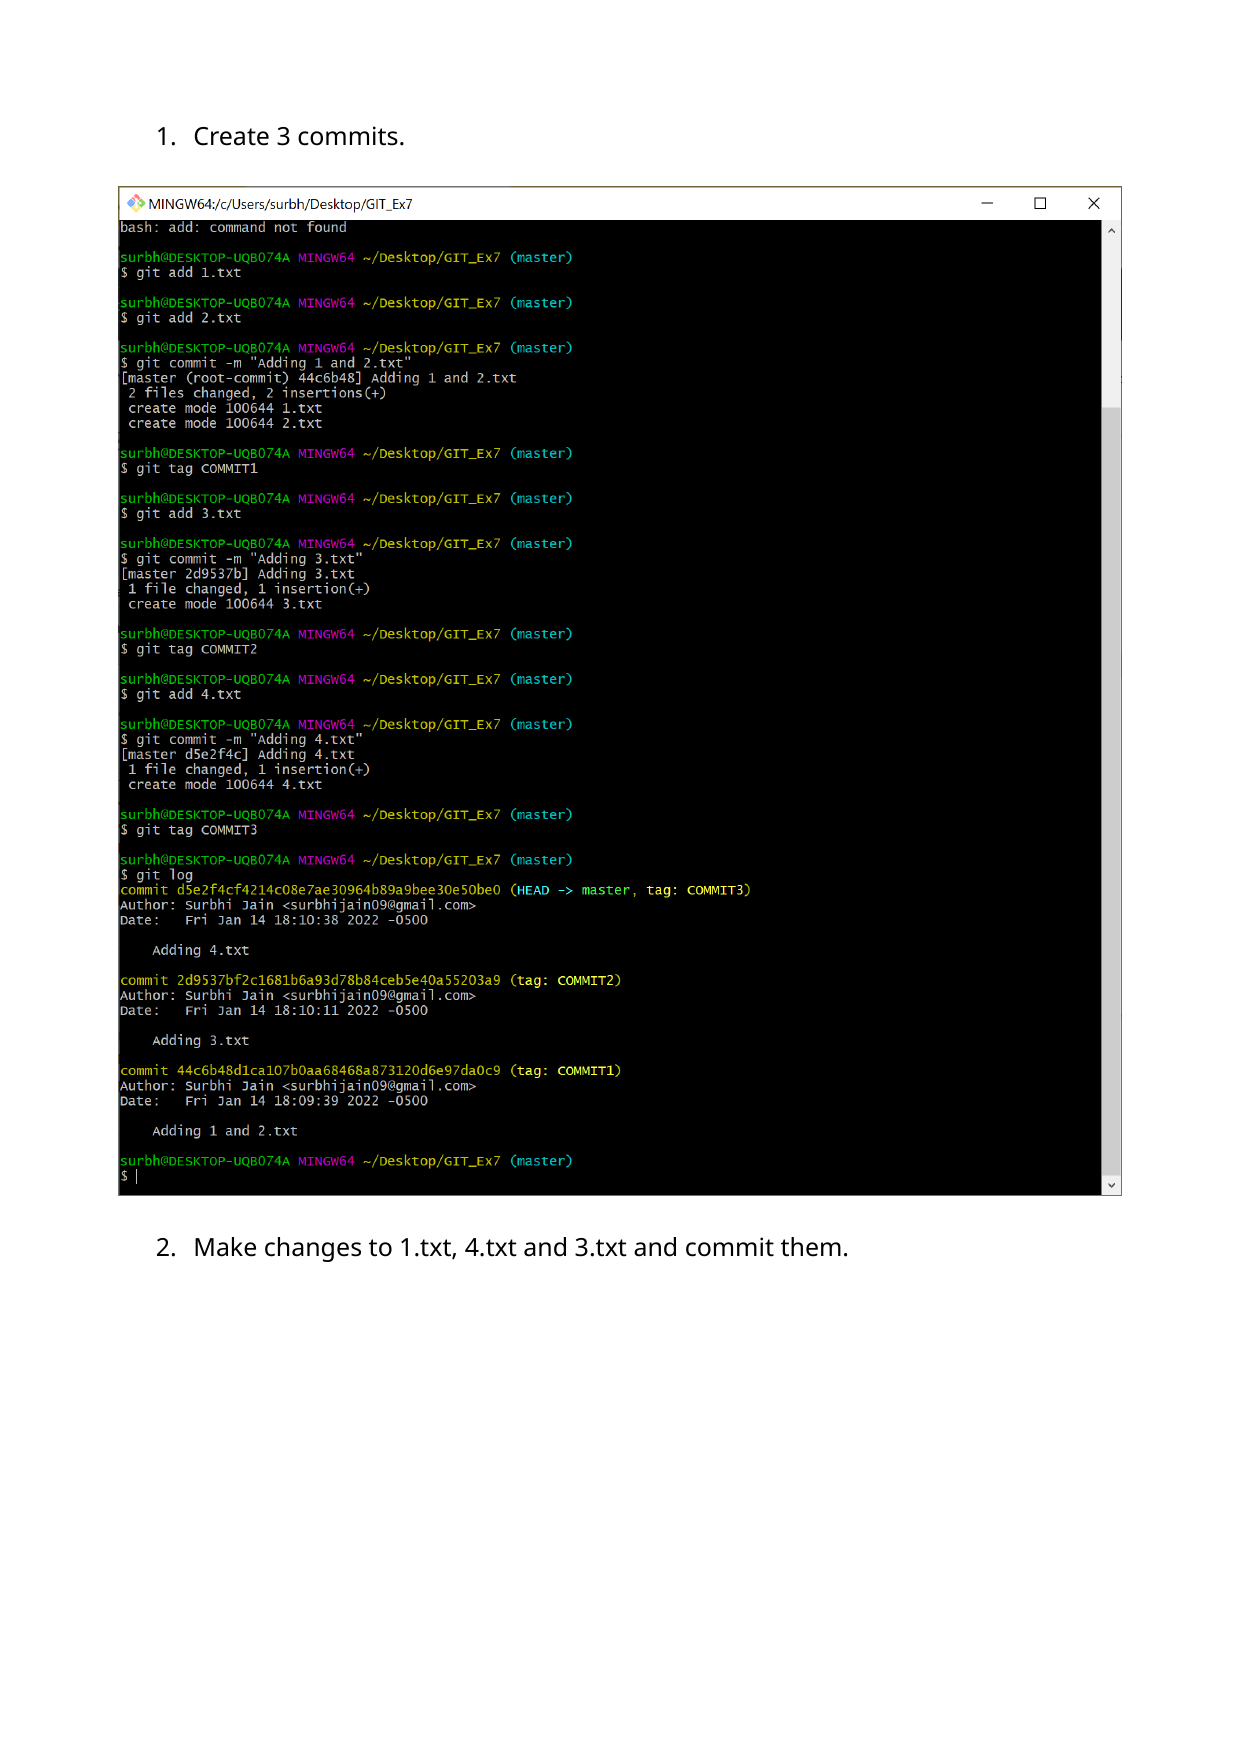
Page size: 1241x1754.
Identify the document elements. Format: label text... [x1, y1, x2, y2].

list Create 3 commits. [156, 118, 1122, 152]
list Make changes to 1.txt, 4.txt and 3.txt and commit them. [156, 1229, 1122, 1263]
picture [118, 186, 1122, 1196]
